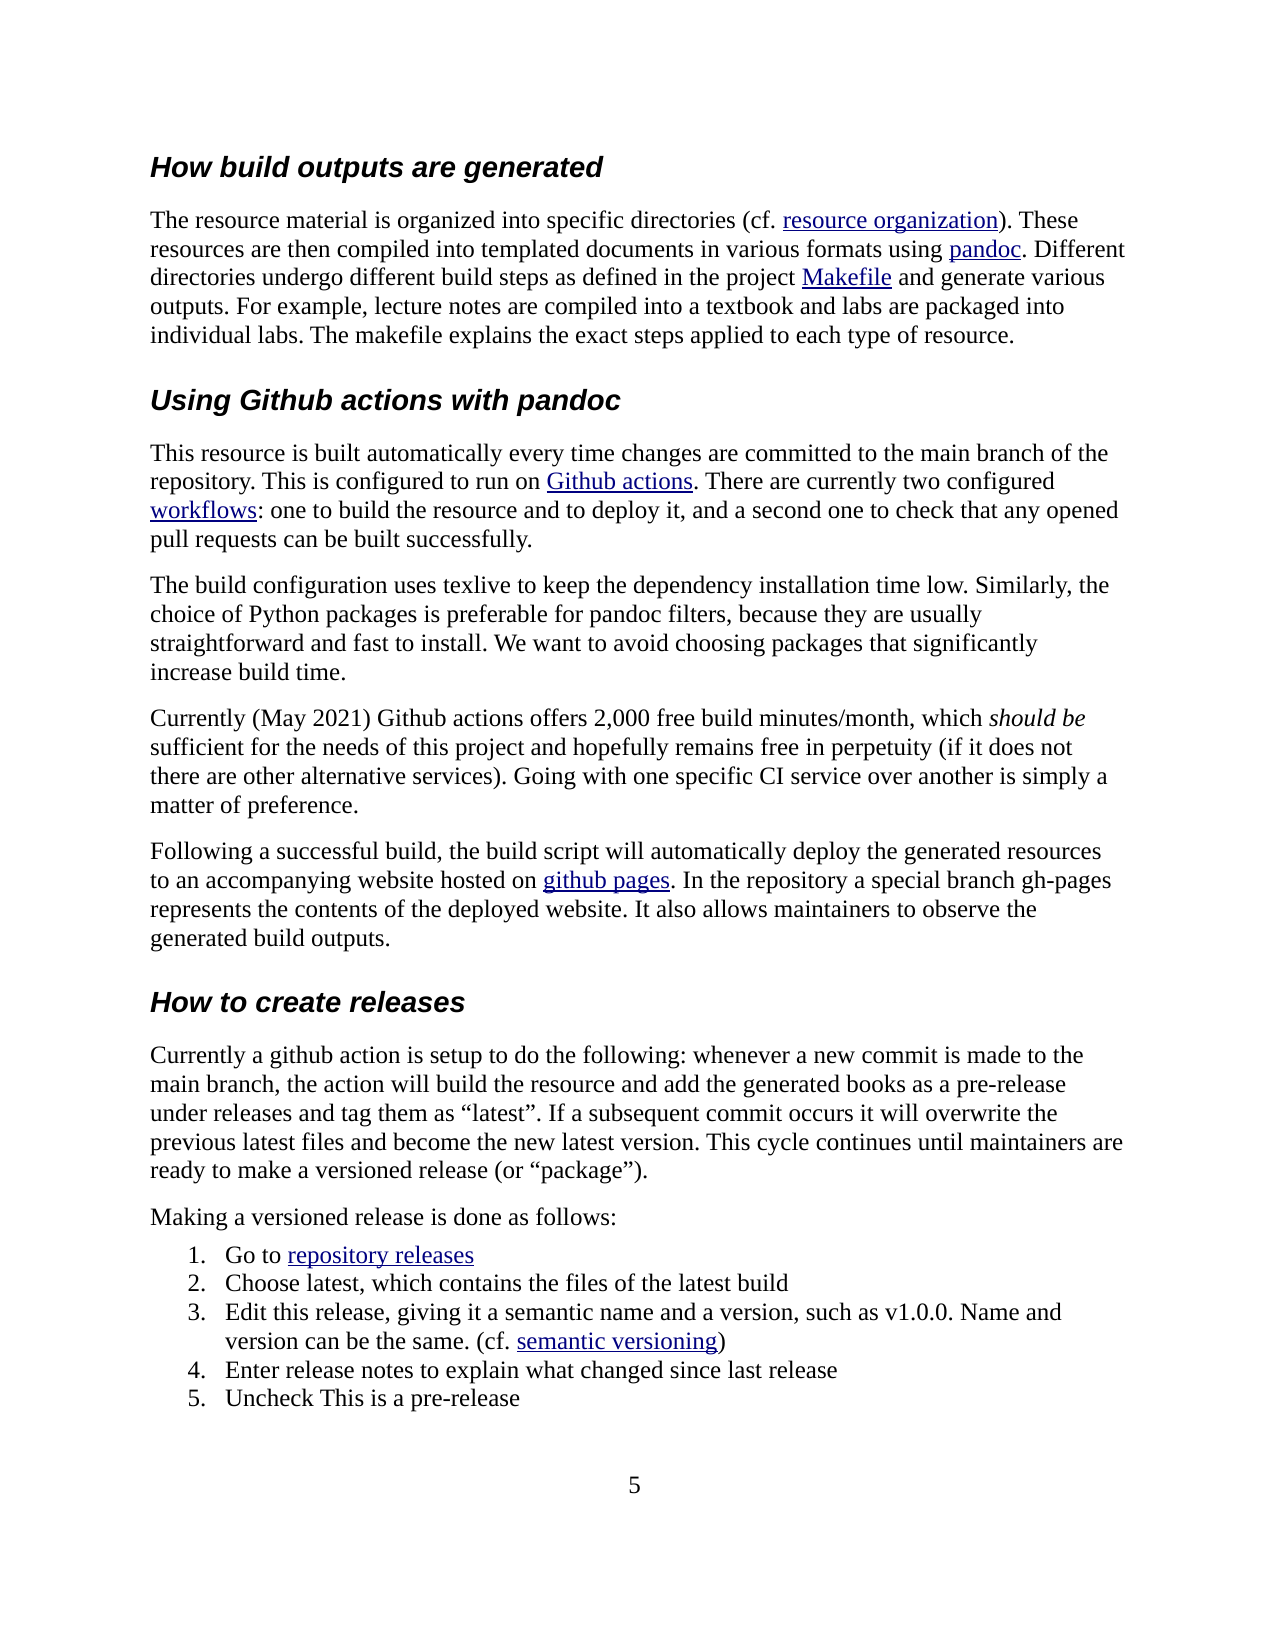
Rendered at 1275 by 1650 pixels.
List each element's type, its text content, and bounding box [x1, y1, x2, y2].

list Uncheck This is a pre-release [187, 1383, 1125, 1412]
subtitle Using Github actions with pandoc [150, 383, 1125, 416]
text This resource is built automatically every time changes are committed to the main branch of the repository. This is configured to run on Github actions. There are currently two configured workflows: one to build the resource and to deploy it, and a second one to check that any opened pull requests can be built successfully. [150, 438, 1125, 553]
subtitle How build outputs are generated [150, 150, 1125, 183]
list Go to repository releases [187, 1240, 1125, 1268]
text The build configuration uses texlive to keep the dependency installation time low. Similarly, the choice of Python packages is preferable for pandoc filters, because they are usually straightforward and fast to install. We want to avoid choosing packages that significantly increase build time. [150, 571, 1125, 686]
list Choose latest, which contains the files of the latest build [187, 1268, 1125, 1297]
text Following a successful build, the build script will automatically deploy the generated resources to an accompanying website hosted on github pages. In the repository a special branch gh-pages represents the contents of the deployed website. It also allows maintainers to observe the generated build outputs. [150, 836, 1125, 951]
text Currently a github action is setup to do the following: whenever a new commit is made to the main branch, the action will build the resource and add the generated books as a pre-release under releases and tag them as “latest”. If a subsequent commit occurs it will overwrite the previous latest files and become the new latest version. This cycle continues until maintainers are ready to make a versioned release (or “package”). [150, 1040, 1125, 1184]
text Currently (May 2021) Github actions offers 2,000 free build minutes/month, which should be sufficient for the needs of this project and hopefully remains free in perpetuity (if it does not there are other alternative services). Going with one specific CI service over another is simply a matter of preference. [150, 703, 1125, 818]
subtitle How to create releases [150, 985, 1125, 1019]
text Making a versioned release is done as follows: [150, 1202, 1125, 1231]
list Edit this release, giving it a semantic name and a version, such as v1.0.0. Name and version can be the same. (cf. semantic versioning) [187, 1297, 1125, 1355]
list Enter release notes to explain what changed since last release [187, 1355, 1125, 1383]
text The resource material is organized into specific directories (cf. resource organization). These resources are then compiled into templated documents in various formats using pandoc. Different directories undergo different build steps as defined in the project Makefile and generate various outputs. For example, lecture notes are compiled into a textbook and labs are packaged into individual labs. The makefile explains the exact steps applied to each type of resource. [150, 205, 1125, 349]
